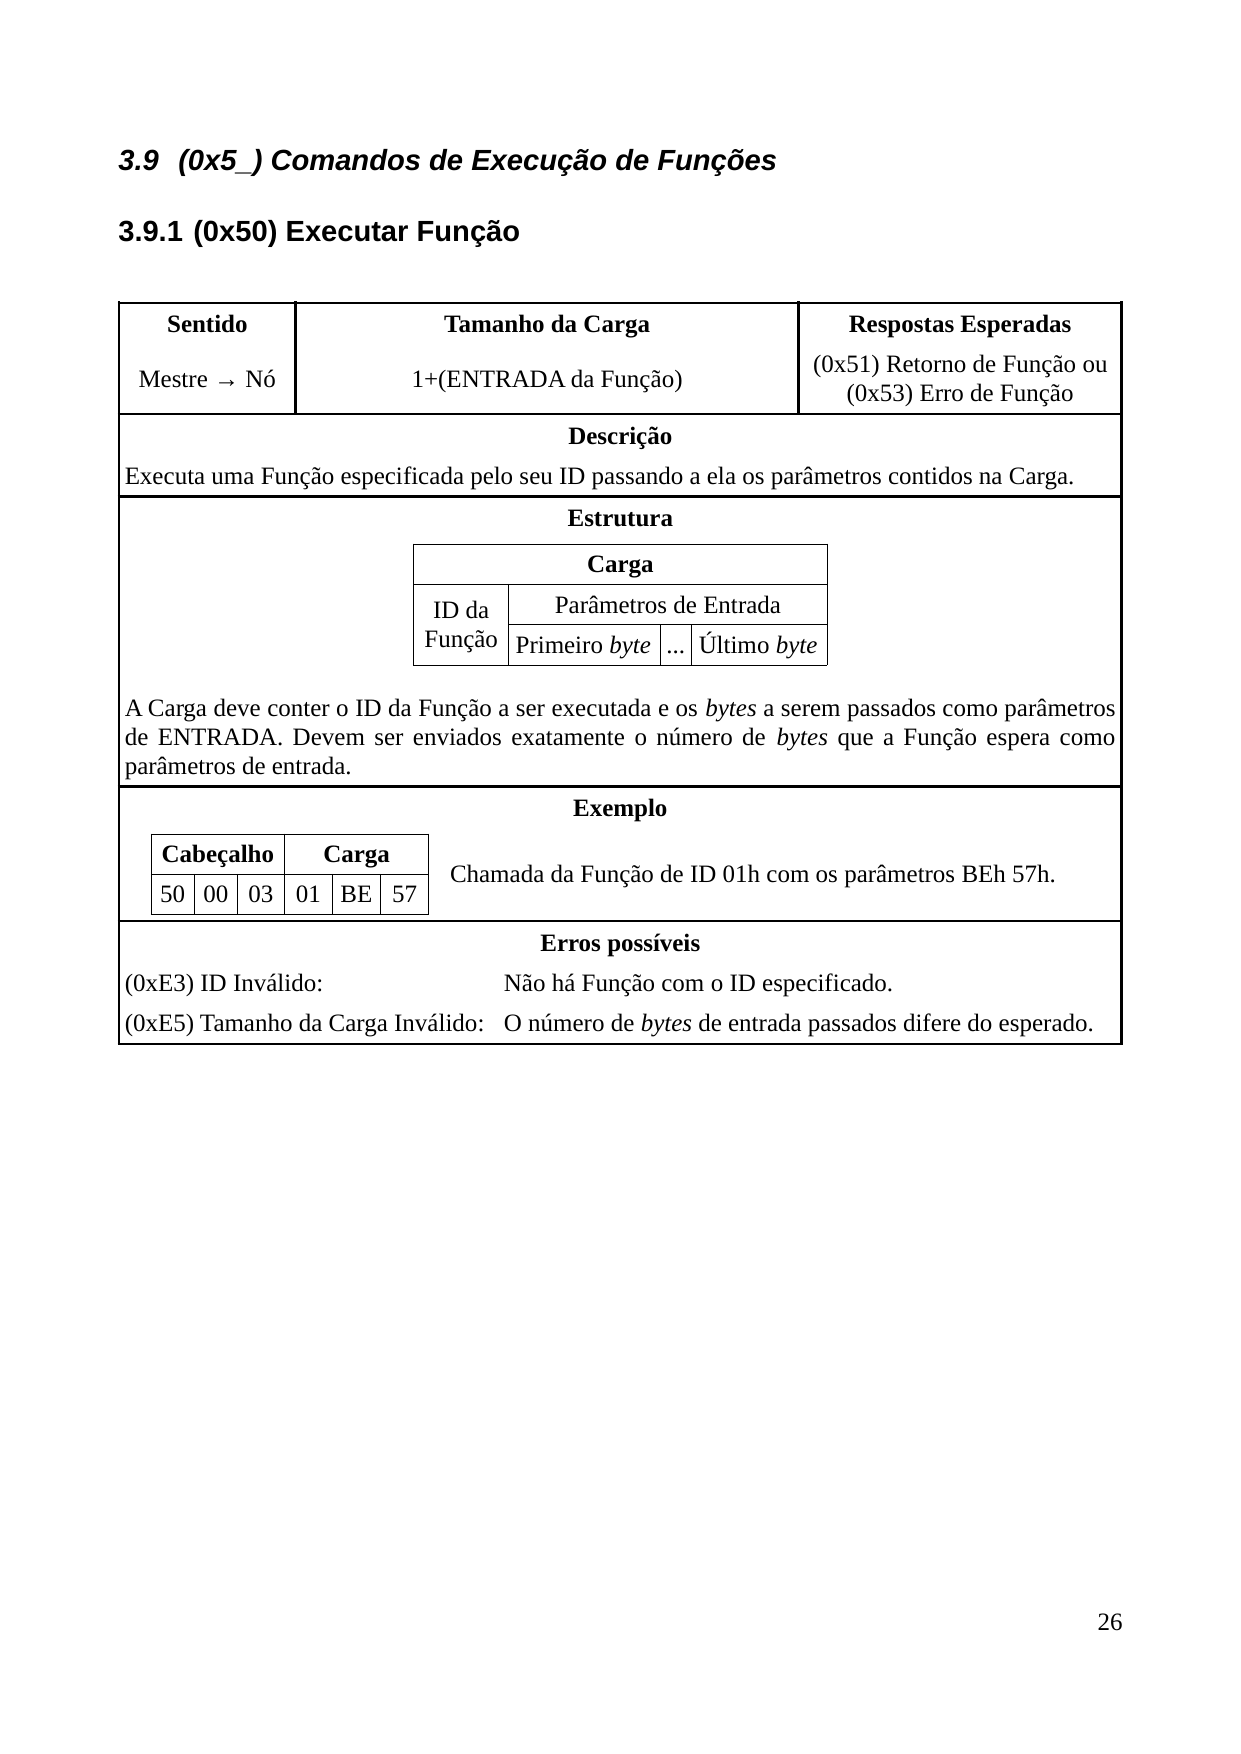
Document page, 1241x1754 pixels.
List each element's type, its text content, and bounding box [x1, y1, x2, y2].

table_cell 1+(ENTRADA da Função) [297, 344, 797, 413]
table_cell [120, 828, 444, 920]
table_header Carga [285, 835, 428, 874]
table_cell (0xE3) ID Inválido: [120, 963, 498, 1003]
table_header Cabeçalho [152, 835, 284, 874]
table_cell Último byte [692, 625, 827, 664]
table_cell Primeiro byte [509, 625, 660, 664]
table_header Tamanho da Carga [297, 304, 797, 344]
table_cell Descrição [120, 415, 1120, 455]
subtitle (0x5_) Comandos de Execução de Funções [118, 143, 1122, 177]
table_cell (0x51) Retorno de Função ou (0x53) Erro de Função [800, 344, 1120, 413]
table_cell Executa uma Função especificada pelo seu ID passando a ela os parâmetros contidos na Carga. [120, 455, 1120, 495]
table_cell Estrutura [120, 498, 1120, 538]
table_cell Não há Função com o ID especificado. [498, 963, 1120, 1003]
table_cell 50 [152, 875, 194, 914]
table_header Respostas Esperadas [800, 304, 1120, 344]
table_cell ... [661, 625, 691, 664]
table_header Sentido [120, 304, 294, 344]
table_cell O número de bytes de entrada passados difere do esperado. [498, 1003, 1120, 1043]
table_cell ID da Função [414, 585, 508, 664]
table_cell 00 [195, 875, 237, 914]
table_cell Parâmetros de Entrada [509, 585, 827, 624]
subtitle (0x50) Executar Função [118, 214, 1122, 248]
table_cell Mestre → Nó [120, 344, 294, 413]
table_header Carga [414, 545, 827, 584]
table_cell Erros possíveis [120, 922, 1120, 962]
table_cell 01 [285, 875, 332, 914]
table_cell 57 [381, 875, 428, 914]
table_cell BE [333, 875, 380, 914]
table_cell A Carga deve conter o ID da Função a ser executada e os bytes a serem passados como parâmetros de ENTRADA. Devem ser enviados exatamente o número de bytes que a Função espera como parâmetros de entrada. [120, 538, 1120, 785]
table_cell Chamada da Função de ID 01h com os parâmetros BEh 57h. [444, 828, 1120, 920]
table_cell 03 [238, 875, 284, 914]
table_cell (0xE5) Tamanho da Carga Inválido: [120, 1003, 498, 1043]
table_cell Exemplo [120, 788, 1120, 828]
